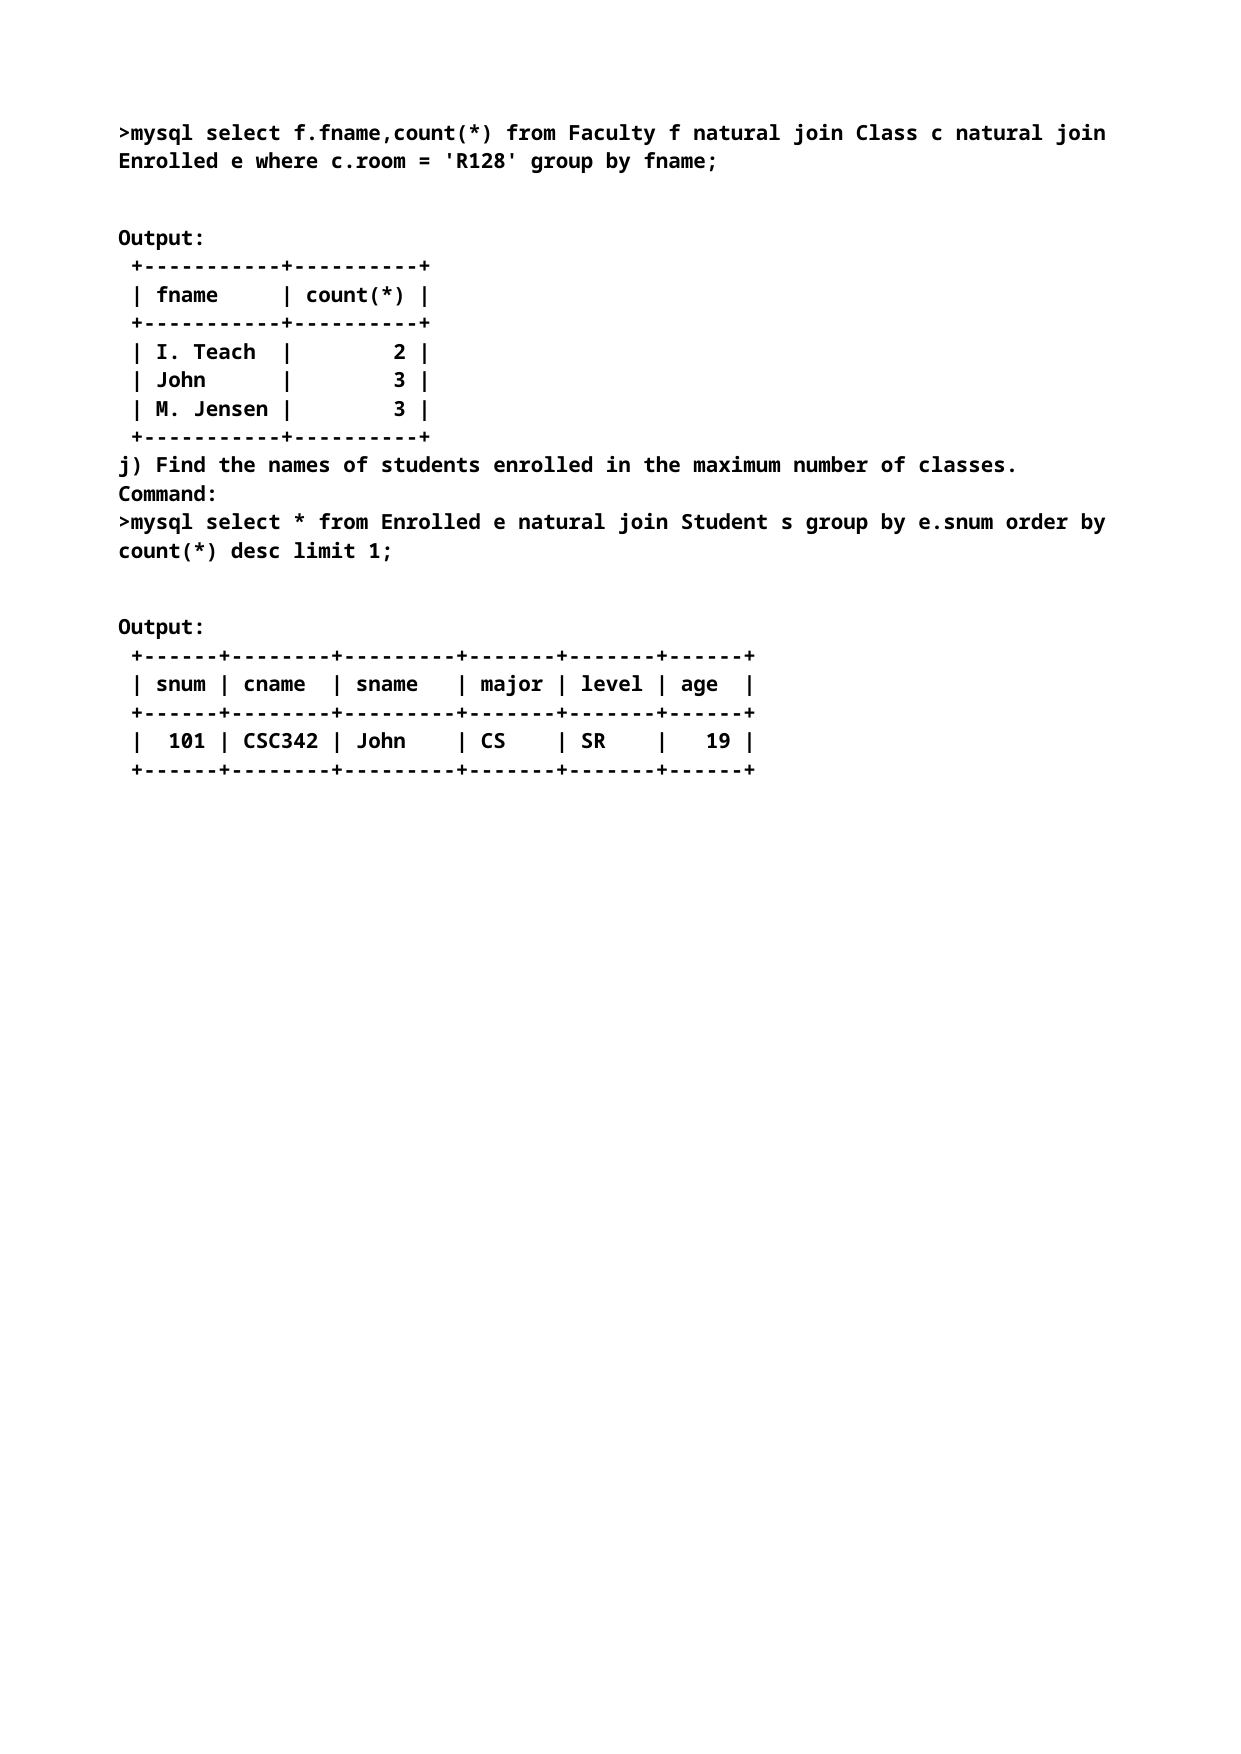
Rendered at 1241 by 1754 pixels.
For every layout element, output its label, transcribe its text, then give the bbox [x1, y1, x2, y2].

text | M. Jensen | 3 | [118, 394, 1122, 422]
text Output: [118, 612, 1122, 641]
text +-----------+----------+ [118, 308, 1122, 337]
text | I. Teach | 2 | [118, 337, 1122, 365]
text +------+--------+---------+-------+-------+------+ [118, 641, 1122, 669]
text +-----------+----------+ [118, 252, 1122, 280]
text | snum | cname | sname | major | level | age | [118, 669, 1122, 698]
text Command: [118, 479, 1122, 507]
text +-----------+----------+ [118, 422, 1122, 451]
text >mysql select * from Enrolled e natural join Student s group by e.snum order by count(*) desc limit 1; [118, 507, 1122, 564]
text j) Find the names of students enrolled in the maximum number of classes. [118, 451, 1122, 479]
text | John | 3 | [118, 365, 1122, 394]
text >mysql select f.fname,count(*) from Faculty f natural join Class c natural join Enrolled e where c.room = 'R128' group by fname; [118, 118, 1122, 175]
text Output: [118, 223, 1122, 252]
text +------+--------+---------+-------+-------+------+ [118, 698, 1122, 726]
text | 101 | CSC342 | John | CS | SR | 19 | [118, 726, 1122, 755]
text | fname | count(*) | [118, 280, 1122, 308]
text +------+--------+---------+-------+-------+------+ [118, 755, 1122, 783]
